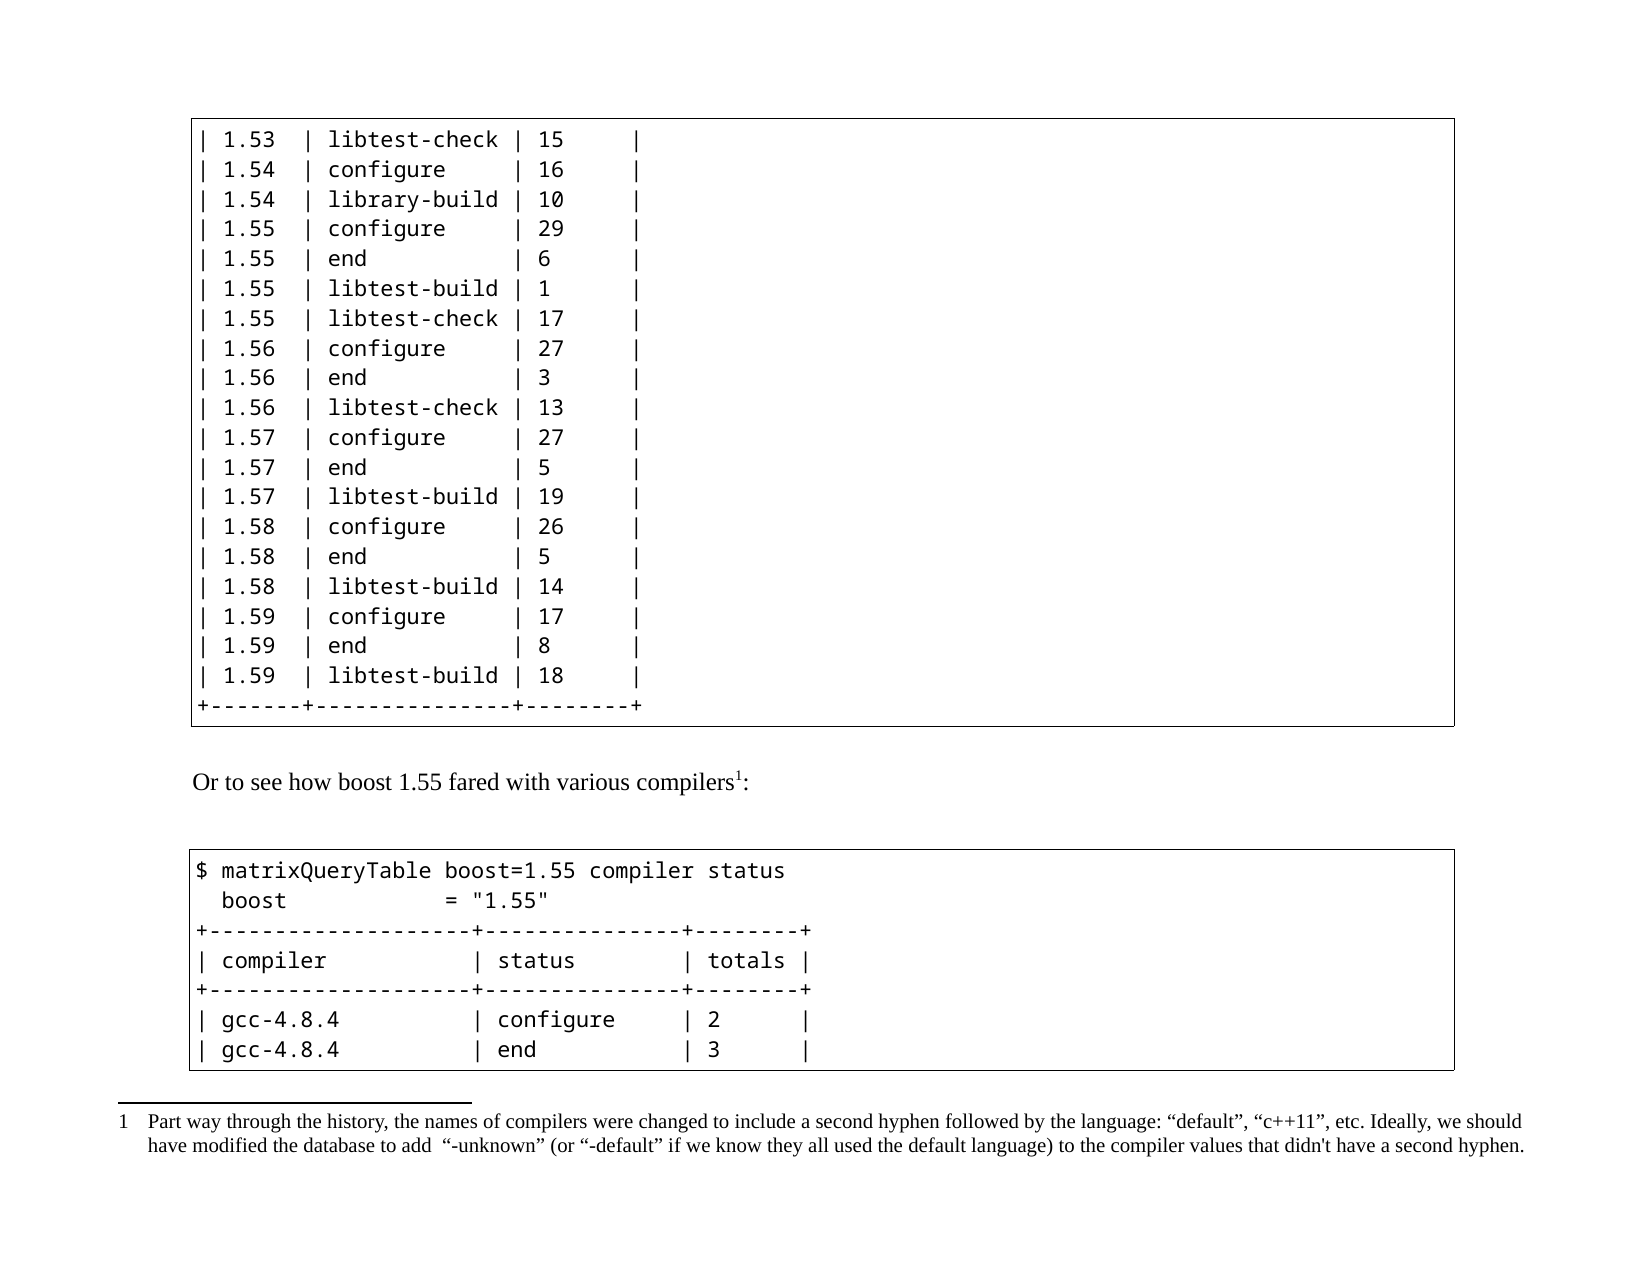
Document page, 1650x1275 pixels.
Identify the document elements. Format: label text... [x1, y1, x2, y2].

text Or to see how boost 1.55 fared with various compilers: [192, 767, 1532, 796]
text Part way through the history, the names of compilers were changed to include a second hyphen followed by the language: “default”, “c++11”, etc. Ideally, we should have modified the database to add “-unknown” (or “-default” if we know they all used the default language) to the compiler values that didn't have a second hyphen. [118, 1109, 1532, 1157]
table_header $ matrixQueryTable boost=1.55 compiler status boost = "1.55" +--------------------+---------------+--------+ | compiler | status | totals | +--------------------+---------------+--------+ | gcc-4.8.4 | configure | 2 | | gcc-4.8.4 | end | 3 | [190, 850, 1454, 1069]
table_header | 1.53 | libtest-check | 15 | | 1.54 | configure | 16 | | 1.54 | library-build | 10 | | 1.55 | configure | 29 | | 1.55 | end | 6 | | 1.55 | libtest-build | 1 | | 1.55 | libtest-check | 17 | | 1.56 | configure | 27 | | 1.56 | end | 3 | | 1.56 | libtest-check | 13 | | 1.57 | configure | 27 | | 1.57 | end | 5 | | 1.57 | libtest-build | 19 | | 1.58 | configure | 26 | | 1.58 | end | 5 | | 1.58 | libtest-build | 14 | | 1.59 | configure | 17 | | 1.59 | end | 8 | | 1.59 | libtest-build | 18 | +-------+---------------+--------+ [192, 119, 1454, 726]
